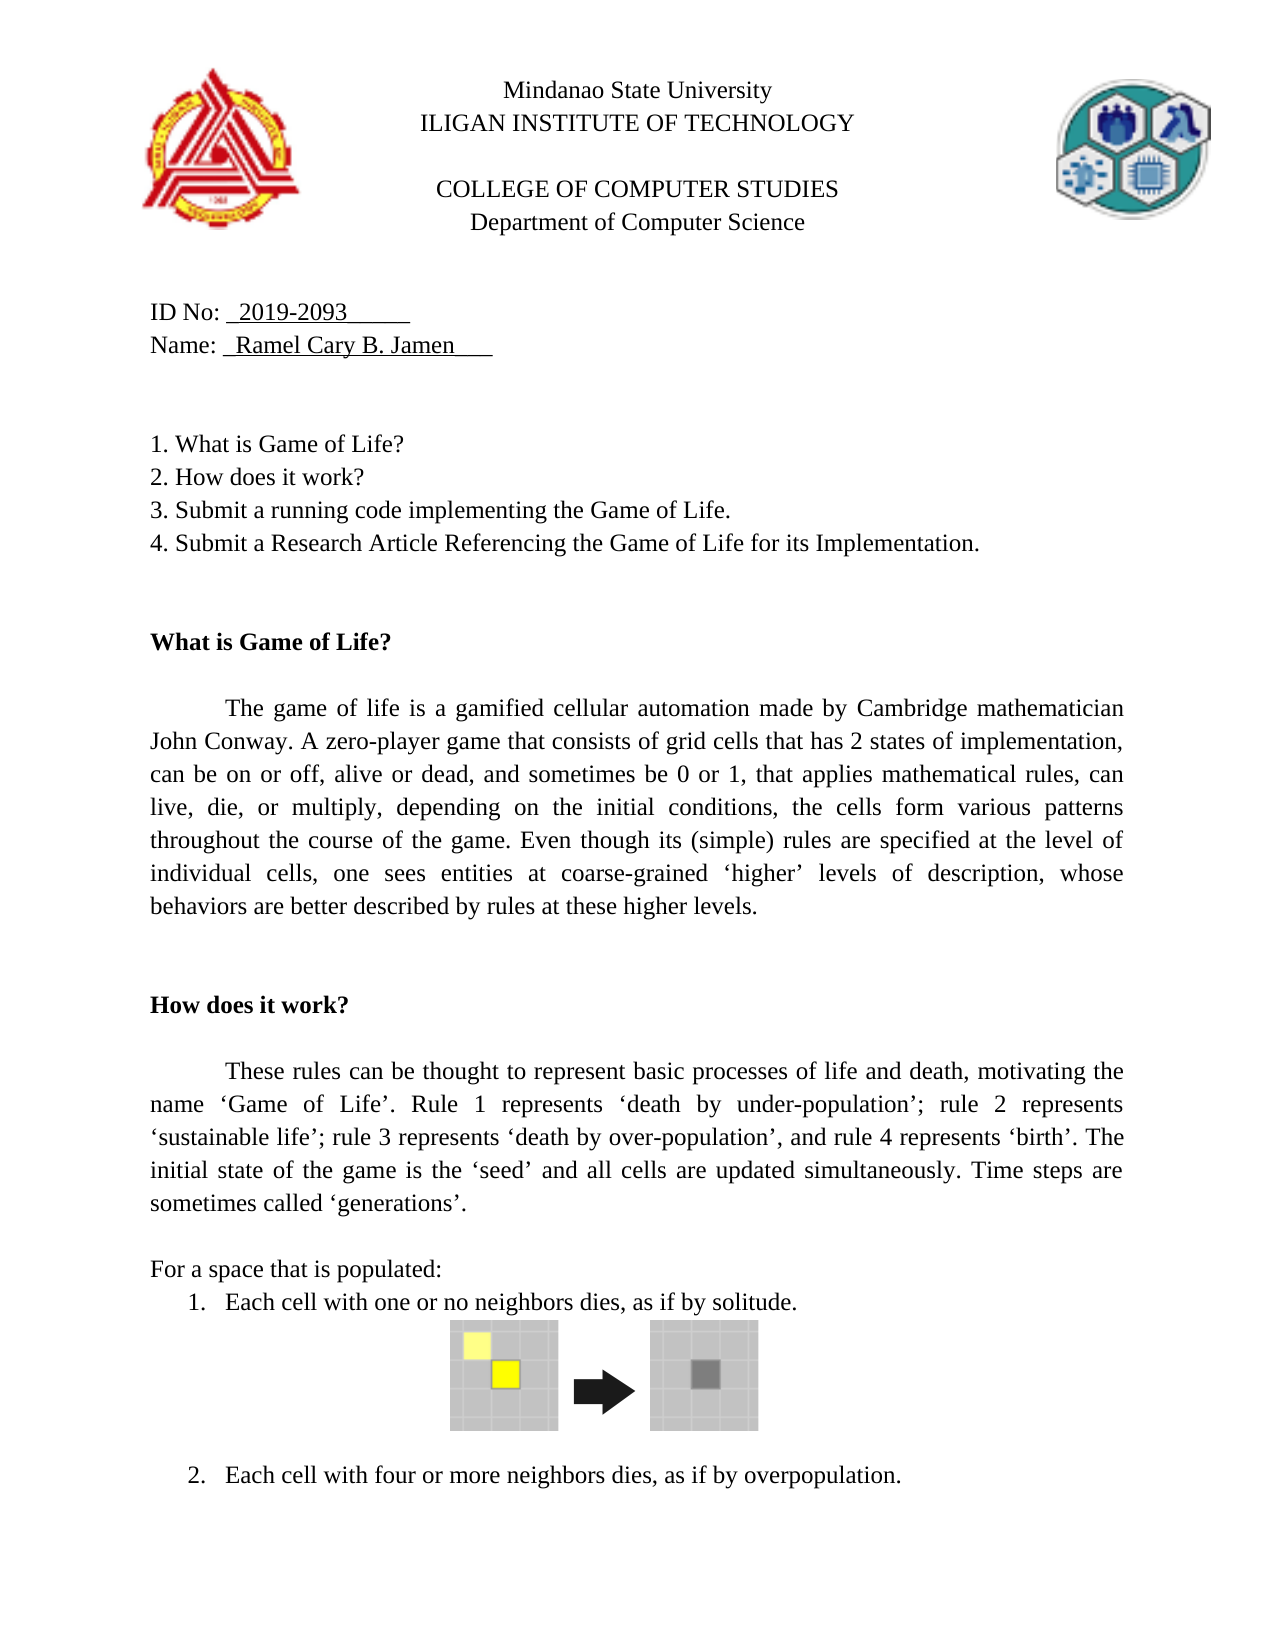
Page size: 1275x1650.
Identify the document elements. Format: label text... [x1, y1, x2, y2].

text For a space that is populated: [150, 1254, 1125, 1283]
text The game of life is a gamified cellular automation made by Cambridge mathematician John Conway. A zero-player game that consists of grid cells that has 2 states of implementation, can be on or off, alive or dead, and sometimes be 0 or 1, that applies mathematical rules, can live, die, or multiply, depending on the initial conditions, the cells form various patterns throughout the course of the game. Even though its (simple) rules are specified at the level of individual cells, one sees entities at coarse-grained ‘higher’ levels of description, whose behaviors are better described by rules at these higher levels. [150, 693, 1125, 920]
picture [450, 1320, 559, 1431]
text 4. Submit a Research Article Referencing the Game of Life for its Implementation. [150, 528, 1125, 557]
text ID No: _2019-2093_____ [150, 297, 1125, 325]
text 2. How does it work? [150, 462, 1125, 491]
picture [141, 67, 302, 230]
text 3. Submit a running code implementing the Game of Life. [150, 495, 1125, 523]
text These rules can be thought to represent basic processes of life and death, motivating the name ‘Game of Life’. Rule 1 represents ‘death by under-population’; rule 2 represents ‘sustainable life’; rule 3 represents ‘death by over-population’, and rule 4 represents ‘birth’. The initial state of the game is the ‘seed’ and all cells are updated simultaneously. Time steps are sometimes called ‘generations’. [150, 1056, 1125, 1217]
picture [1056, 79, 1211, 220]
picture [650, 1320, 759, 1431]
list Each cell with one or no neighbors dies, as if by solitude. [187, 1287, 1125, 1316]
text What is Game of Life? [150, 627, 1125, 656]
list Each cell with four or more neighbors dies, as if by overpopulation. [187, 1460, 1125, 1489]
text 1. What is Game of Life? [150, 429, 1125, 457]
text Name: _Ramel Cary B. Jamen___ [150, 330, 1125, 358]
picture [564, 1351, 644, 1431]
text How does it work? [150, 990, 1125, 1019]
